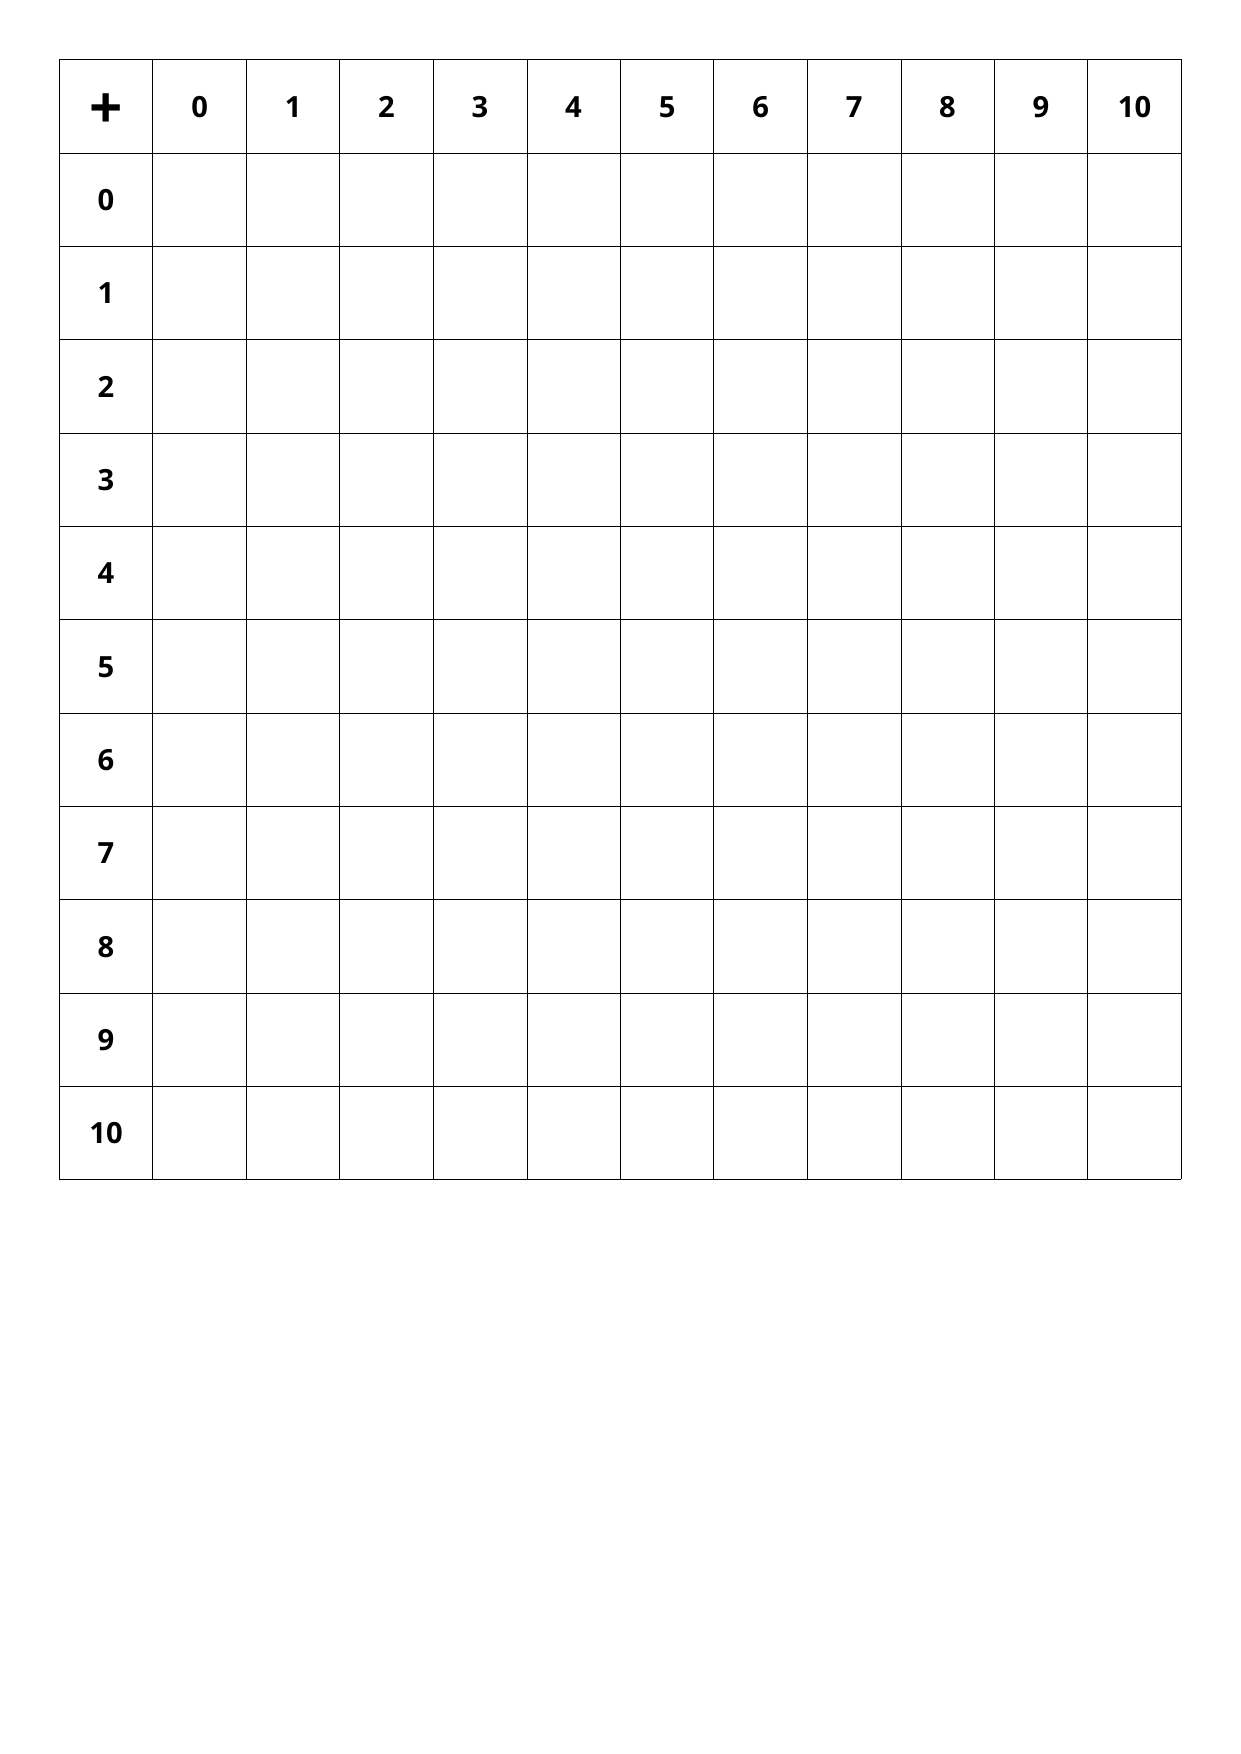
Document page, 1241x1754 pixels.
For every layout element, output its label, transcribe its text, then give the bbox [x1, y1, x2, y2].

table_cell [714, 714, 807, 806]
table_header 9 [995, 60, 1087, 152]
table_cell [902, 807, 994, 899]
table_header 6 [714, 60, 807, 152]
table_cell [902, 994, 994, 1086]
table_cell [153, 807, 246, 899]
table_cell [153, 434, 246, 526]
table_cell [902, 714, 994, 806]
table_cell [434, 154, 527, 246]
table_header 8 [902, 60, 994, 152]
table_cell [434, 900, 527, 992]
table_header 2 [340, 60, 433, 152]
table_cell [1088, 434, 1181, 526]
table_cell [808, 994, 901, 1086]
table_cell [528, 620, 620, 712]
table_header 0 [153, 60, 246, 152]
table_cell [1088, 900, 1181, 992]
table_cell [434, 807, 527, 899]
table_cell [902, 434, 994, 526]
table_cell [902, 620, 994, 712]
table_cell [808, 340, 901, 432]
table_cell [621, 247, 713, 339]
table_cell [153, 714, 246, 806]
table_header 4 [528, 60, 620, 152]
table_cell [528, 434, 620, 526]
table_cell [1088, 994, 1181, 1086]
table_cell 8 [60, 900, 152, 992]
table_cell [808, 900, 901, 992]
table_cell [1088, 714, 1181, 806]
table_cell [153, 247, 246, 339]
table_cell [621, 620, 713, 712]
table_cell [247, 1087, 339, 1179]
table_cell [528, 900, 620, 992]
table_cell 2 [60, 340, 152, 432]
table_cell [340, 994, 433, 1086]
table_cell [714, 247, 807, 339]
table_cell [621, 807, 713, 899]
table_cell [902, 527, 994, 619]
table_cell [340, 900, 433, 992]
table_header 1 [247, 60, 339, 152]
table_cell [153, 900, 246, 992]
table_cell [340, 154, 433, 246]
table_cell [153, 154, 246, 246]
table_cell [808, 527, 901, 619]
table_cell [714, 994, 807, 1086]
table_cell [808, 807, 901, 899]
table_cell [995, 807, 1087, 899]
table_cell [621, 994, 713, 1086]
table_cell 7 [60, 807, 152, 899]
table_cell [434, 620, 527, 712]
table_cell [714, 1087, 807, 1179]
table_cell [714, 340, 807, 432]
table_cell [714, 154, 807, 246]
table_cell [1088, 247, 1181, 339]
table_cell [995, 714, 1087, 806]
table_cell [1088, 527, 1181, 619]
table_cell [902, 154, 994, 246]
table_cell [247, 434, 339, 526]
table_cell 9 [60, 994, 152, 1086]
table_cell [434, 994, 527, 1086]
table_cell [621, 154, 713, 246]
table_cell [621, 1087, 713, 1179]
table_cell [995, 900, 1087, 992]
table_cell [528, 1087, 620, 1179]
table_cell 4 [60, 527, 152, 619]
table_cell [528, 807, 620, 899]
table_cell 0 [60, 154, 152, 246]
table_cell [995, 1087, 1087, 1179]
table_cell [528, 154, 620, 246]
table_cell 6 [60, 714, 152, 806]
table_cell [1088, 340, 1181, 432]
table_header 10 [1088, 60, 1181, 152]
table_cell [247, 340, 339, 432]
table_cell [995, 620, 1087, 712]
table_cell [528, 247, 620, 339]
table_cell [247, 807, 339, 899]
table_cell [153, 340, 246, 432]
table_cell [340, 434, 433, 526]
table_cell [153, 1087, 246, 1179]
table_cell [1088, 154, 1181, 246]
table_cell [340, 527, 433, 619]
table_cell [995, 434, 1087, 526]
table_cell [1088, 807, 1181, 899]
table_cell [153, 527, 246, 619]
table_cell [621, 434, 713, 526]
table_cell [902, 900, 994, 992]
table_header + [60, 60, 152, 152]
table_cell [434, 340, 527, 432]
table_cell [340, 340, 433, 432]
table_cell [808, 620, 901, 712]
table_cell [528, 714, 620, 806]
table_cell [902, 1087, 994, 1179]
table_cell [808, 434, 901, 526]
table_cell [528, 340, 620, 432]
table_cell [153, 994, 246, 1086]
table_cell [714, 900, 807, 992]
table_cell [714, 527, 807, 619]
table_cell [247, 900, 339, 992]
table_cell [1088, 1087, 1181, 1179]
table_cell [1088, 620, 1181, 712]
table_cell [621, 900, 713, 992]
table_cell 3 [60, 434, 152, 526]
table_cell [434, 527, 527, 619]
table_cell [247, 994, 339, 1086]
table_cell [247, 620, 339, 712]
table_cell 1 [60, 247, 152, 339]
table_cell [808, 247, 901, 339]
table_cell 5 [60, 620, 152, 712]
table_cell [247, 247, 339, 339]
table_cell [808, 714, 901, 806]
table_header 5 [621, 60, 713, 152]
table_cell [714, 807, 807, 899]
table_cell [528, 527, 620, 619]
table_cell [340, 714, 433, 806]
table_cell [340, 620, 433, 712]
table_cell [434, 247, 527, 339]
table_cell [995, 154, 1087, 246]
table_cell [340, 807, 433, 899]
table_cell [247, 714, 339, 806]
table_cell [808, 1087, 901, 1179]
table_cell [621, 527, 713, 619]
table_cell [995, 340, 1087, 432]
table_header 7 [808, 60, 901, 152]
table_cell [247, 527, 339, 619]
table_cell [247, 154, 339, 246]
table_cell [434, 434, 527, 526]
table_cell [902, 340, 994, 432]
table_cell [995, 527, 1087, 619]
table_cell [714, 434, 807, 526]
table_cell [434, 714, 527, 806]
table_cell [528, 994, 620, 1086]
table_cell [995, 994, 1087, 1086]
table_cell [340, 1087, 433, 1179]
table_cell [714, 620, 807, 712]
table_cell [340, 247, 433, 339]
table_header 3 [434, 60, 527, 152]
table_cell [902, 247, 994, 339]
table_cell [808, 154, 901, 246]
table_cell [434, 1087, 527, 1179]
table_cell [153, 620, 246, 712]
table_cell 10 [60, 1087, 152, 1179]
table_cell [995, 247, 1087, 339]
table_cell [621, 340, 713, 432]
table_cell [621, 714, 713, 806]
